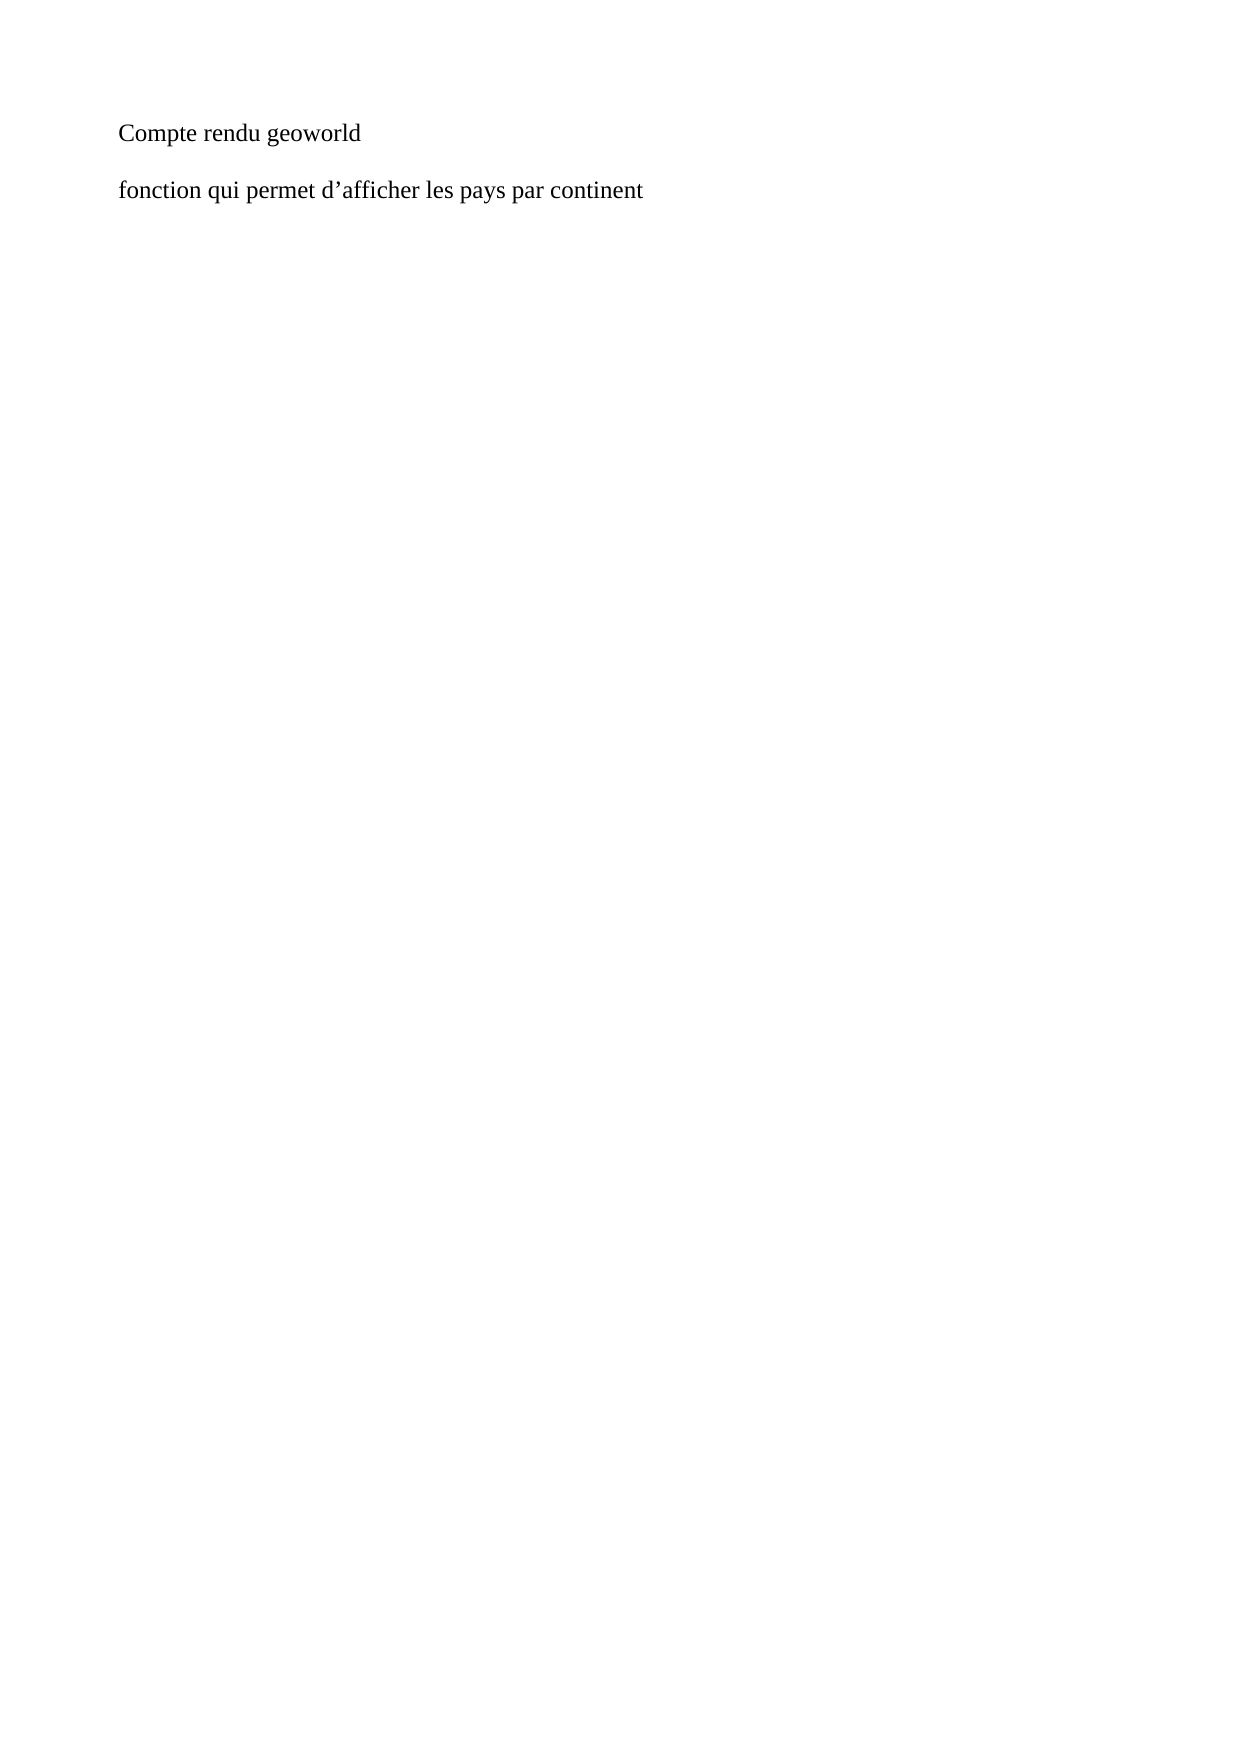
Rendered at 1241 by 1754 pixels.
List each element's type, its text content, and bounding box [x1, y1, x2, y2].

text Compte rendu geoworld [118, 118, 1122, 147]
text fonction qui permet d’afficher les pays par continent [118, 176, 1122, 204]
